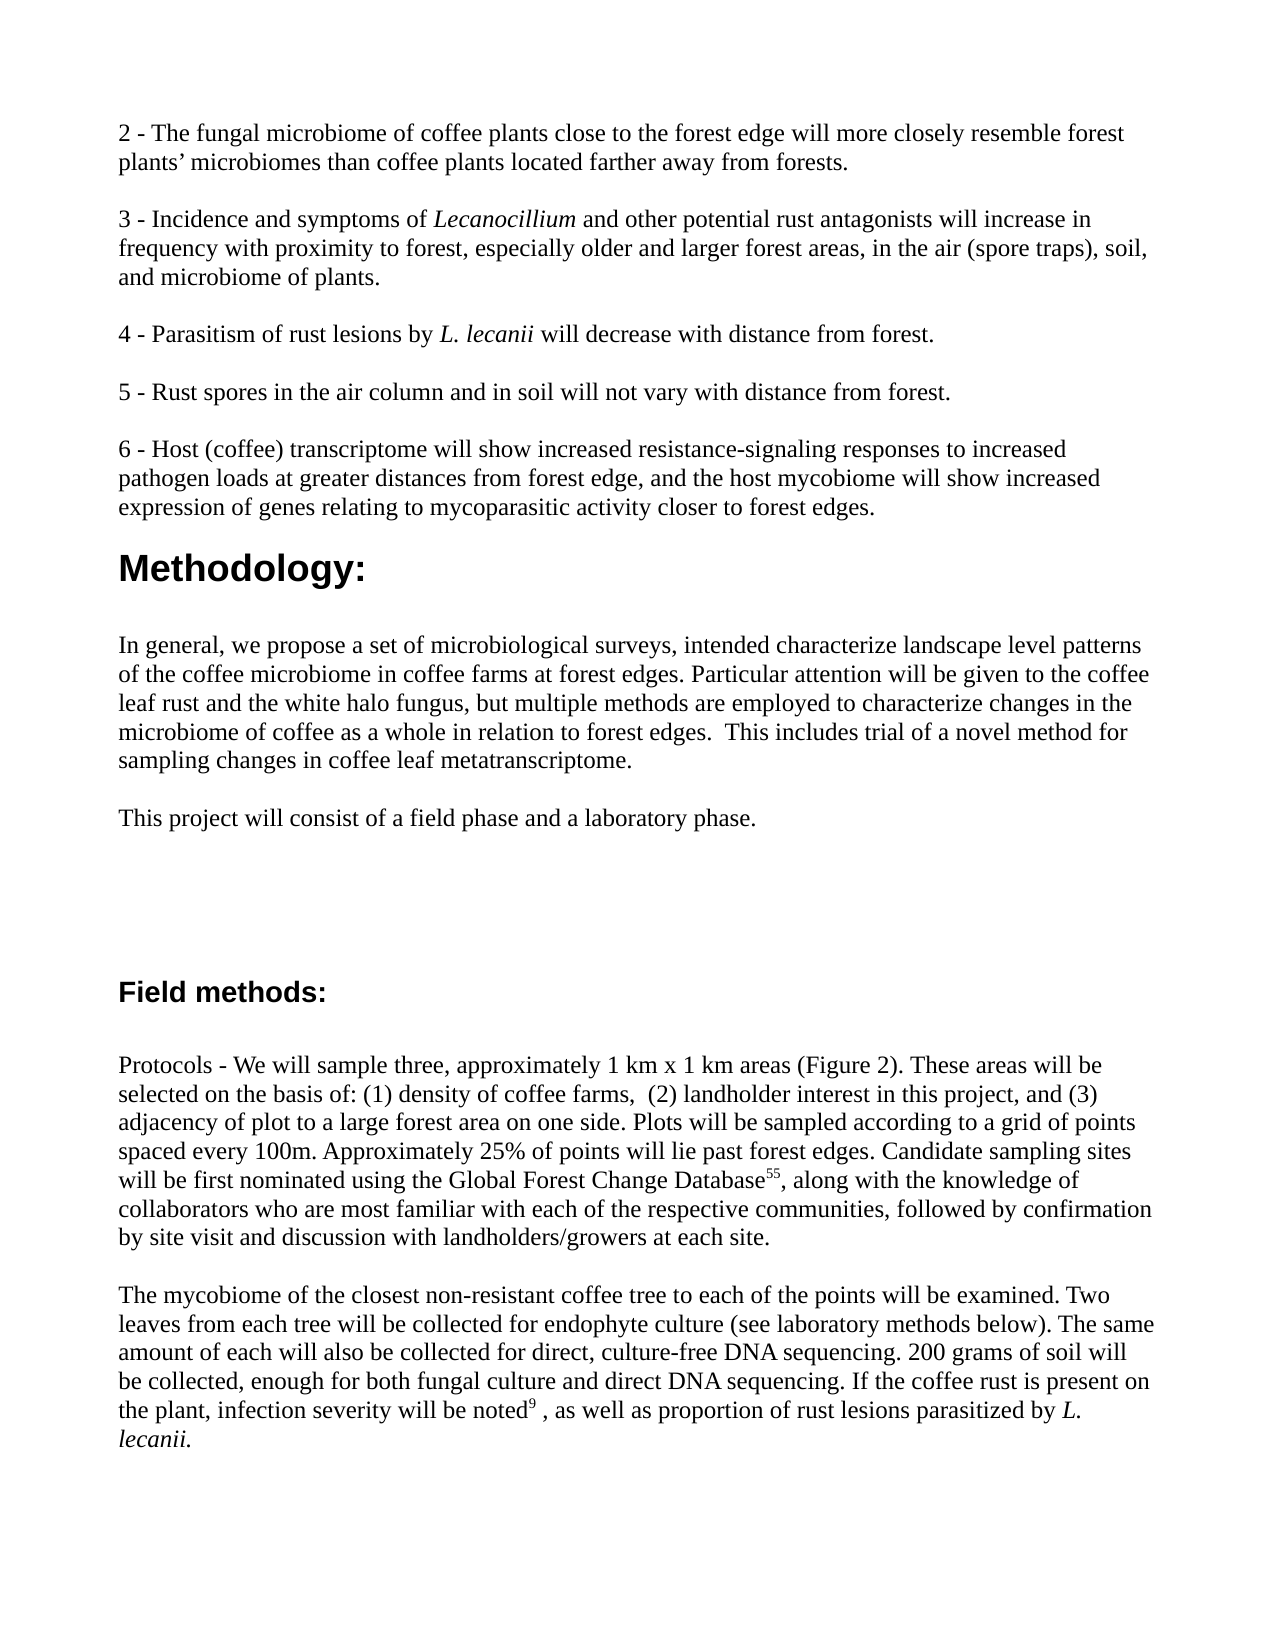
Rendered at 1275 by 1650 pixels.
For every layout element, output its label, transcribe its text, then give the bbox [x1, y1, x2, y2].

text Protocols - We will sample three, approximately 1 km x 1 km areas (Figure 2). These areas will be selected on the basis of: (1) density of coffee farms, (2) landholder interest in this project, and (3) adjacency of plot to a large forest area on one side. Plots will be sampled according to a grid of points spaced every 100m. Approximately 25% of points will lie past forest edges. Candidate sampling sites will be first nominated using the Global Forest Change Database55, along with the knowledge of collaborators who are most familiar with each of the respective communities, followed by confirmation by site visit and discussion with landholders/growers at each site. [118, 1050, 1157, 1251]
subtitle Methodology: [118, 546, 1157, 589]
text In general, we propose a set of microbiological surveys, intended characterize landscape level patterns of the coffee microbiome in coffee farms at forest edges. Particular attention will be given to the coffee leaf rust and the white halo fungus, but multiple methods are employed to characterize changes in the microbiome of coffee as a whole in relation to forest edges. This includes trial of a novel method for sampling changes in coffee leaf metatranscriptome. [118, 631, 1157, 774]
text 4 - Parasitism of rust lesions by L. lecanii will decrease with distance from forest. [118, 319, 1157, 348]
text This project will consist of a field phase and a laboratory phase. [118, 803, 1157, 832]
subtitle Field methods: [118, 975, 1157, 1009]
text 3 - Incidence and symptoms of Lecanocillium and other potential rust antagonists will increase in frequency with proximity to forest, especially older and larger forest areas, in the air (spore traps), soil, and microbiome of plants. [118, 204, 1157, 291]
text 5 - Rust spores in the air column and in soil will not vary with distance from forest. [118, 377, 1157, 406]
text 2 - The fungal microbiome of coffee plants close to the forest edge will more closely resemble forest plants’ microbiomes than coffee plants located farther away from forests. [118, 118, 1157, 176]
text The mycobiome of the closest non-resistant coffee tree to each of the points will be examined. Two leaves from each tree will be collected for endophyte culture (see laboratory methods below). The same amount of each will also be collected for direct, culture-free DNA sequencing. 200 grams of soil will be collected, enough for both fungal culture and direct DNA sequencing. If the coffee rust is present on the plant, infection severity will be noted9 , as well as proportion of rust lesions parasitized by L. lecanii. [118, 1280, 1157, 1452]
text 6 - Host (coffee) transcriptome will show increased resistance-signaling responses to increased pathogen loads at greater distances from forest edge, and the host mycobiome will show increased expression of genes relating to mycoparasitic activity closer to forest edges. [118, 434, 1157, 521]
